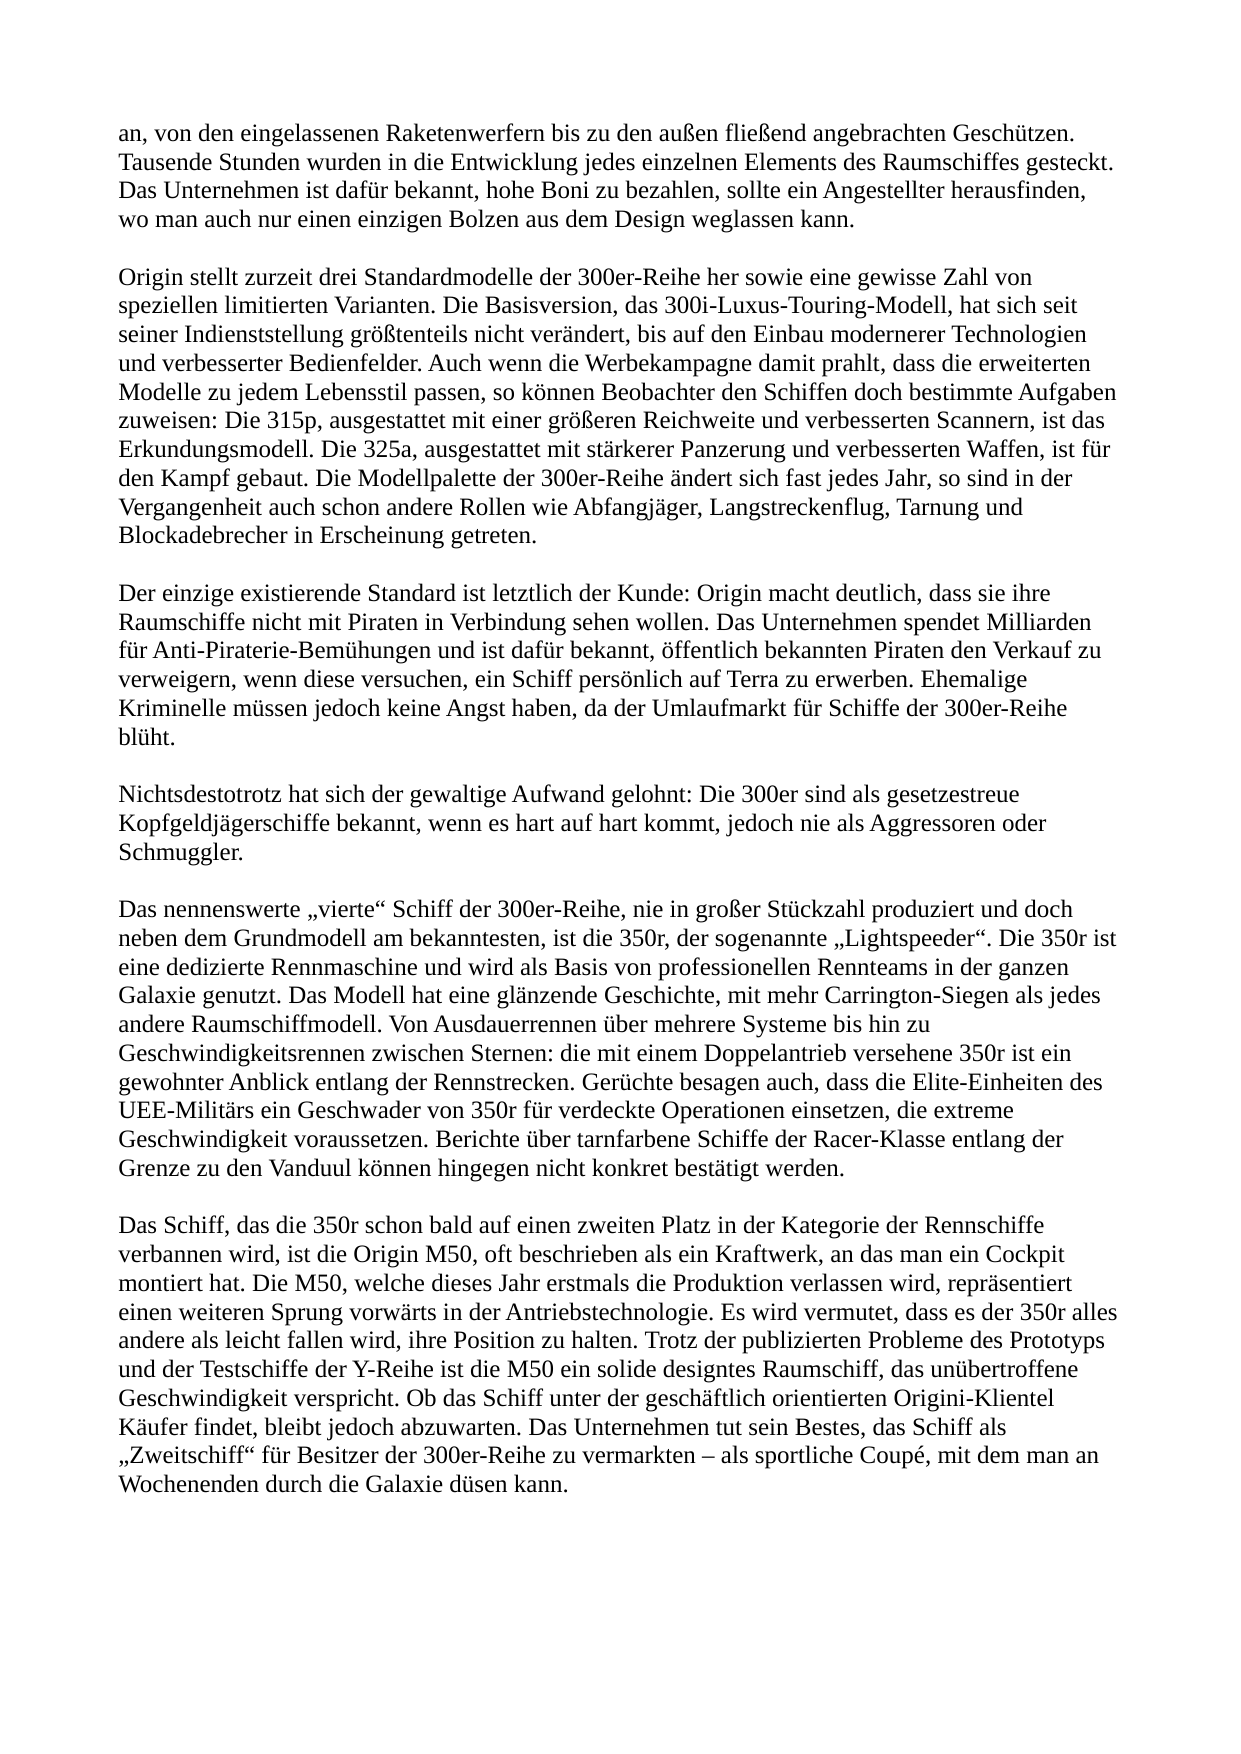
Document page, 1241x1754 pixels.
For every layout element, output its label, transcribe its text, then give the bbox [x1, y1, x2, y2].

text Das nennenswerte „vierte“ Schiff der 300er-Reihe, nie in großer Stückzahl produziert und doch neben dem Grundmodell am bekanntesten, ist die 350r, der sogenannte „Lightspeeder“. Die 350r ist eine dedizierte Rennmaschine und wird als Basis von professionellen Rennteams in der ganzen Galaxie genutzt. Das Modell hat eine glänzende Geschichte, mit mehr Carrington-Siegen als jedes andere Raumschiffmodell. Von Ausdauerrennen über mehrere Systeme bis hin zu Geschwindigkeitsrennen zwischen Sternen: die mit einem Doppelantrieb versehene 350r ist ein gewohnter Anblick entlang der Rennstrecken. Gerüchte besagen auch, dass die Elite-Einheiten des UEE-Militärs ein Geschwader von 350r für verdeckte Operationen einsetzen, die extreme Geschwindigkeit voraussetzen. Berichte über tarnfarbene Schiffe der Racer-Klasse entlang der Grenze zu den Vanduul können hingegen nicht konkret bestätigt werden. [118, 894, 1122, 1182]
text Origin stellt zurzeit drei Standardmodelle der 300er-Reihe her sowie eine gewisse Zahl von speziellen limitierten Varianten. Die Basisversion, das 300i-Luxus-Touring-Modell, hat sich seit seiner Indienststellung größtenteils nicht verändert, bis auf den Einbau modernerer Technologien und verbesserter Bedienfelder. Auch wenn die Werbekampagne damit prahlt, dass die erweiterten Modelle zu jedem Lebensstil passen, so können Beobachter den Schiffen doch bestimmte Aufgaben zuweisen: Die 315p, ausgestattet mit einer größeren Reichweite und verbesserten Scannern, ist das Erkundungsmodell. Die 325a, ausgestattet mit stärkerer Panzerung und verbesserten Waffen, ist für den Kampf gebaut. Die Modellpalette der 300er-Reihe ändert sich fast jedes Jahr, so sind in der Vergangenheit auch schon andere Rollen wie Abfangjäger, Langstreckenflug, Tarnung und Blockadebrecher in Erscheinung getreten. [118, 262, 1122, 549]
text Das Schiff, das die 350r schon bald auf einen zweiten Platz in der Kategorie der Rennschiffe verbannen wird, ist die Origin M50, oft beschrieben als ein Kraftwerk, an das man ein Cockpit montiert hat. Die M50, welche dieses Jahr erstmals die Produktion verlassen wird, repräsentiert einen weiteren Sprung vorwärts in der Antriebstechnologie. Es wird vermutet, dass es der 350r alles andere als leicht fallen wird, ihre Position zu halten. Trotz der publizierten Probleme des Prototyps und der Testschiffe der Y-Reihe ist die M50 ein solide designtes Raumschiff, das unübertroffene Geschwindigkeit verspricht. Ob das Schiff unter der geschäftlich orientierten Origini-Klientel Käufer findet, bleibt jedoch abzuwarten. Das Unternehmen tut sein Bestes, das Schiff als „Zweitschiff“ für Besitzer der 300er-Reihe zu vermarkten – als sportliche Coupé, mit dem man an Wochenenden durch die Galaxie düsen kann. [118, 1211, 1122, 1498]
text an, von den eingelassenen Raketenwerfern bis zu den außen fließend angebrachten Geschützen. Tausende Stunden wurden in die Entwicklung jedes einzelnen Elements des Raumschiffes gesteckt. Das Unternehmen ist dafür bekannt, hohe Boni zu bezahlen, sollte ein Angestellter herausfinden, wo man auch nur einen einzigen Bolzen aus dem Design weglassen kann. [118, 118, 1122, 233]
text Nichtsdestotrotz hat sich der gewaltige Aufwand gelohnt: Die 300er sind als gesetzestreue Kopfgeldjägerschiffe bekannt, wenn es hart auf hart kommt, jedoch nie als Aggressoren oder Schmuggler. [118, 779, 1122, 866]
text Der einzige existierende Standard ist letztlich der Kunde: Origin macht deutlich, dass sie ihre Raumschiffe nicht mit Piraten in Verbindung sehen wollen. Das Unternehmen spendet Milliarden für Anti-Piraterie-Bemühungen und ist dafür bekannt, öffentlich bekannten Piraten den Verkauf zu verweigern, wenn diese versuchen, ein Schiff persönlich auf Terra zu erwerben. Ehemalige Kriminelle müssen jedoch keine Angst haben, da der Umlaufmarkt für Schiffe der 300er-Reihe blüht. [118, 578, 1122, 751]
